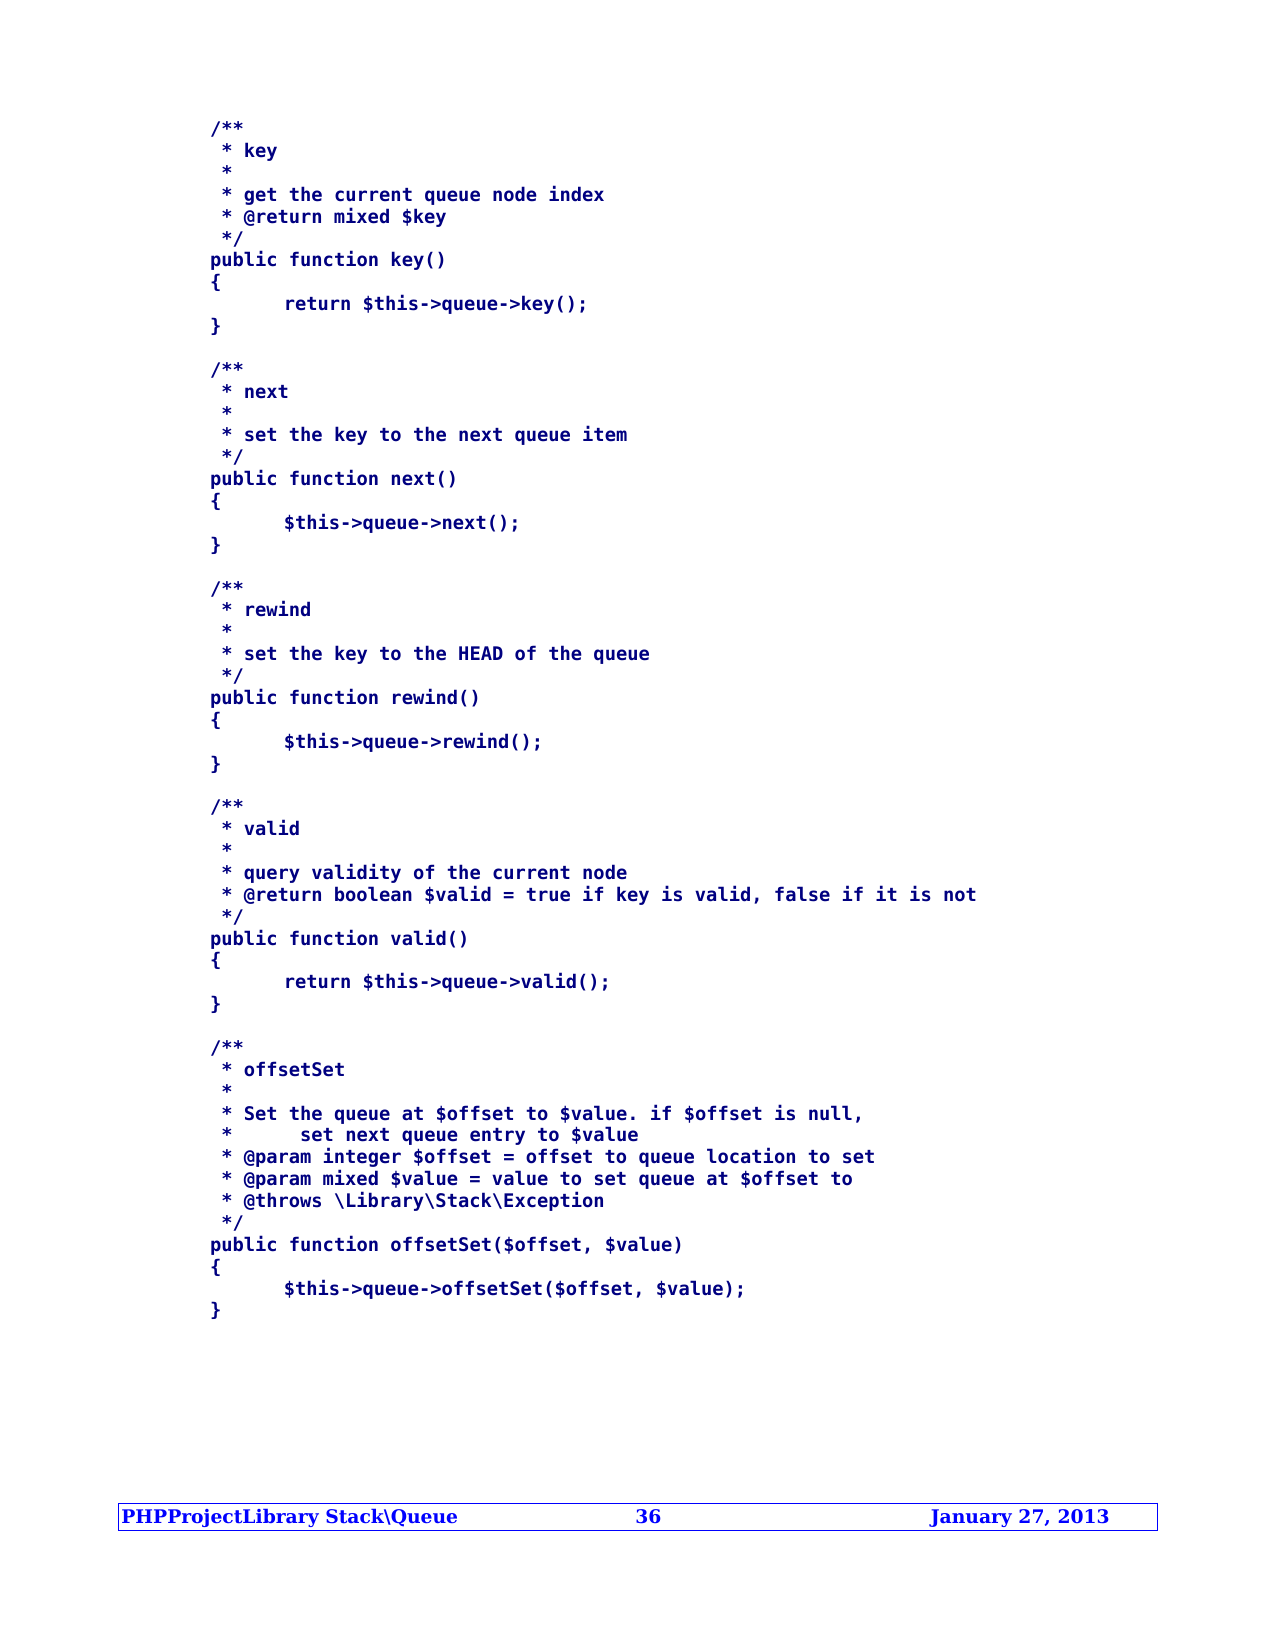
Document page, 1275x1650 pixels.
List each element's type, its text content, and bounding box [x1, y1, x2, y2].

list } [136, 534, 1157, 556]
list } [136, 1299, 1157, 1321]
list * @return boolean $valid = true if key is valid, false if it is not [136, 884, 1157, 906]
list return $this->queue->valid(); [136, 971, 1157, 993]
list * [136, 621, 1157, 643]
list } [136, 752, 1157, 774]
list $this->queue->next(); [136, 512, 1157, 534]
list * rewind [136, 599, 1157, 621]
list * [136, 840, 1157, 862]
list * @param mixed $value = value to set queue at $offset to [136, 1168, 1157, 1190]
list * Set the queue at $offset to $value. if $offset is null, [136, 1102, 1157, 1124]
list * [136, 402, 1157, 424]
list * @throws \Library\Stack\Exception [136, 1190, 1157, 1212]
list * next [136, 381, 1157, 402]
list public function key() [136, 249, 1157, 271]
list * @return mixed $key [136, 206, 1157, 227]
list /** [136, 1037, 1157, 1059]
list /** [136, 796, 1157, 818]
list * valid [136, 818, 1157, 840]
list * offsetSet [136, 1059, 1157, 1081]
list { [136, 709, 1157, 731]
list * get the current queue node index [136, 184, 1157, 206]
list } [136, 315, 1157, 337]
list public function valid() [136, 927, 1157, 949]
list */ [136, 1212, 1157, 1234]
list { [136, 271, 1157, 293]
list * query validity of the current node [136, 862, 1157, 884]
list /** [136, 359, 1157, 381]
list * [136, 1081, 1157, 1102]
list */ [136, 906, 1157, 927]
list public function rewind() [136, 687, 1157, 709]
list /** [136, 577, 1157, 599]
list */ [136, 665, 1157, 687]
list public function next() [136, 468, 1157, 490]
list /** [136, 118, 1157, 140]
list $this->queue->rewind(); [136, 731, 1157, 752]
list public function offsetSet($offset, $value) [136, 1234, 1157, 1256]
list * set the key to the next queue item [136, 424, 1157, 446]
list */ [136, 227, 1157, 249]
list * set the key to the HEAD of the queue [136, 643, 1157, 665]
list { [136, 1256, 1157, 1277]
list } [136, 993, 1157, 1015]
list * set next queue entry to $value [136, 1124, 1157, 1146]
list return $this->queue->key(); [136, 293, 1157, 315]
list * @param integer $offset = offset to queue location to set [136, 1146, 1157, 1168]
list { [136, 490, 1157, 512]
list * key [136, 140, 1157, 162]
list */ [136, 446, 1157, 468]
list * [136, 162, 1157, 184]
list $this->queue->offsetSet($offset, $value); [136, 1277, 1157, 1299]
list { [136, 949, 1157, 971]
